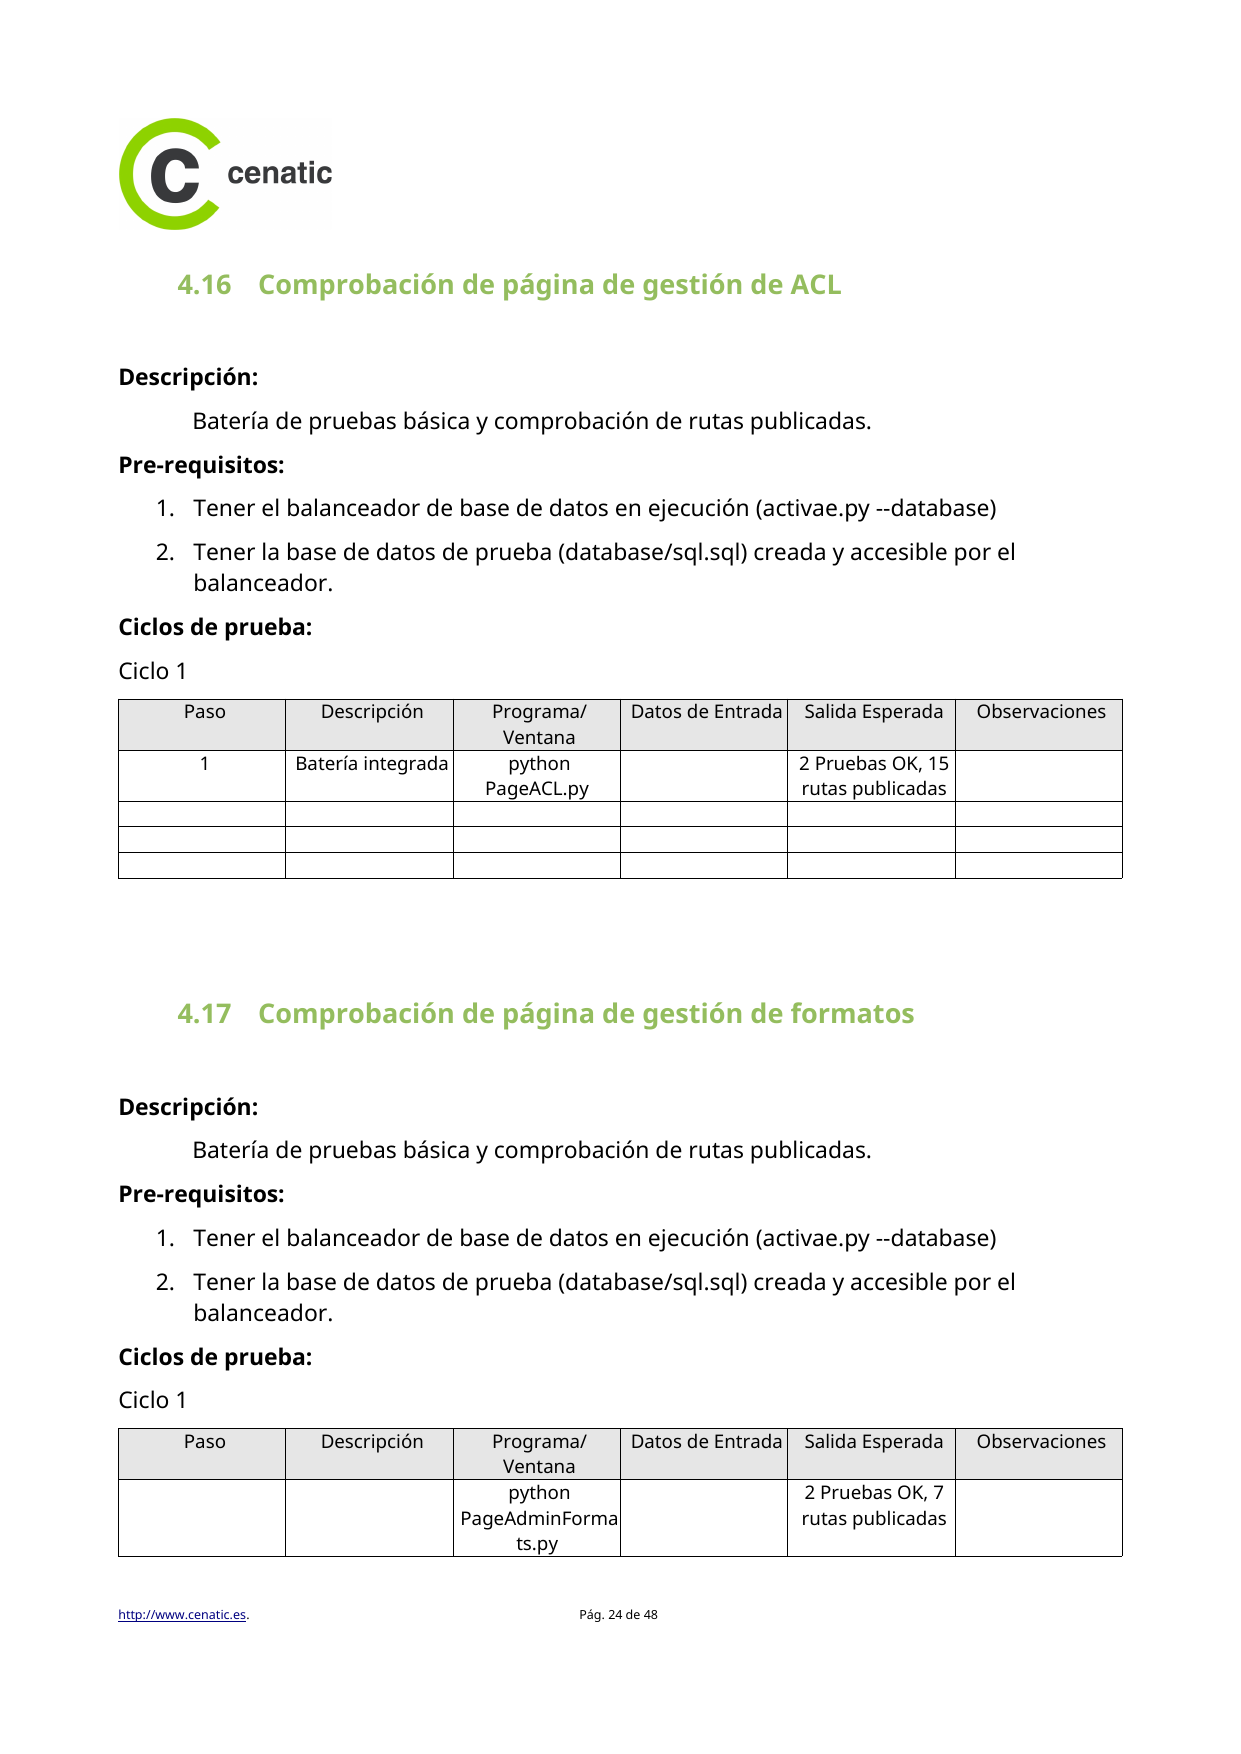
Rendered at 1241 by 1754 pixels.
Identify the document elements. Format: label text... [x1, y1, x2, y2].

table_header Programa/Ventana [454, 1429, 620, 1479]
text Ciclo 1 [118, 1384, 1122, 1416]
table_cell [956, 751, 1122, 801]
table_cell [956, 802, 1122, 826]
table_cell [286, 827, 453, 852]
table_cell Batería integrada [286, 751, 453, 801]
table_cell python PageAdminFormats.py [454, 1480, 620, 1556]
table_cell 2 Pruebas OK, 7 rutas publicadas [788, 1480, 955, 1556]
table_header Programa/Ventana [454, 700, 620, 750]
table_cell [788, 827, 955, 852]
text Pre-requisitos: [118, 448, 1122, 480]
table_cell [119, 802, 285, 826]
table_cell [119, 1480, 285, 1556]
table_cell [956, 1480, 1122, 1556]
table_cell [621, 802, 787, 826]
table_header Paso [119, 700, 285, 750]
table_cell [454, 802, 620, 826]
table_cell [286, 853, 453, 878]
table_cell [286, 802, 453, 826]
list Tener el balanceador de base de datos en ejecución (activae.py --database) [156, 492, 1122, 523]
text Ciclo 1 [118, 655, 1122, 686]
picture [119, 118, 332, 230]
table_cell [788, 802, 955, 826]
table_cell [788, 853, 955, 878]
table_cell [956, 853, 1122, 878]
subtitle Comprobación de página de gestión de ACL [118, 265, 1122, 302]
table_cell [621, 751, 787, 801]
table_cell [621, 827, 787, 852]
table_header Datos de Entrada [621, 1429, 787, 1479]
text Pre-requisitos: [118, 1178, 1122, 1209]
table_cell 2 Pruebas OK, 15 rutas publicadas [788, 751, 955, 801]
text Batería de pruebas básica y comprobación de rutas publicadas. [192, 405, 1122, 436]
table_cell python PageACL.py [454, 751, 620, 801]
list Tener la base de datos de prueba (database/sql.sql) creada y accesible por el balanceador. [156, 1266, 1122, 1328]
table_header Observaciones [956, 700, 1122, 750]
text Ciclos de prueba: [118, 1341, 1122, 1372]
table_cell [119, 853, 285, 878]
text Ciclos de prueba: [118, 611, 1122, 642]
table_cell 1 [119, 751, 285, 801]
table_cell [454, 853, 620, 878]
table_cell [119, 827, 285, 852]
table_header Datos de Entrada [621, 700, 787, 750]
table_header Descripción [286, 700, 453, 750]
table_header Paso [119, 1429, 285, 1479]
table_cell [454, 827, 620, 852]
table_header Observaciones [956, 1429, 1122, 1479]
list Tener la base de datos de prueba (database/sql.sql) creada y accesible por el balanceador. [156, 536, 1122, 598]
table_cell [621, 853, 787, 878]
subtitle Comprobación de página de gestión de formatos [118, 995, 1122, 1032]
table_cell [956, 827, 1122, 852]
list Tener el balanceador de base de datos en ejecución (activae.py --database) [156, 1222, 1122, 1253]
table_cell [621, 1480, 787, 1556]
table_header Salida Esperada [788, 1429, 955, 1479]
text Descripción: [118, 1091, 1122, 1122]
text Batería de pruebas básica y comprobación de rutas publicadas. [192, 1134, 1122, 1166]
text Descripción: [118, 361, 1122, 392]
table_cell [286, 1480, 453, 1556]
table_header Salida Esperada [788, 700, 955, 750]
table_header Descripción [286, 1429, 453, 1479]
